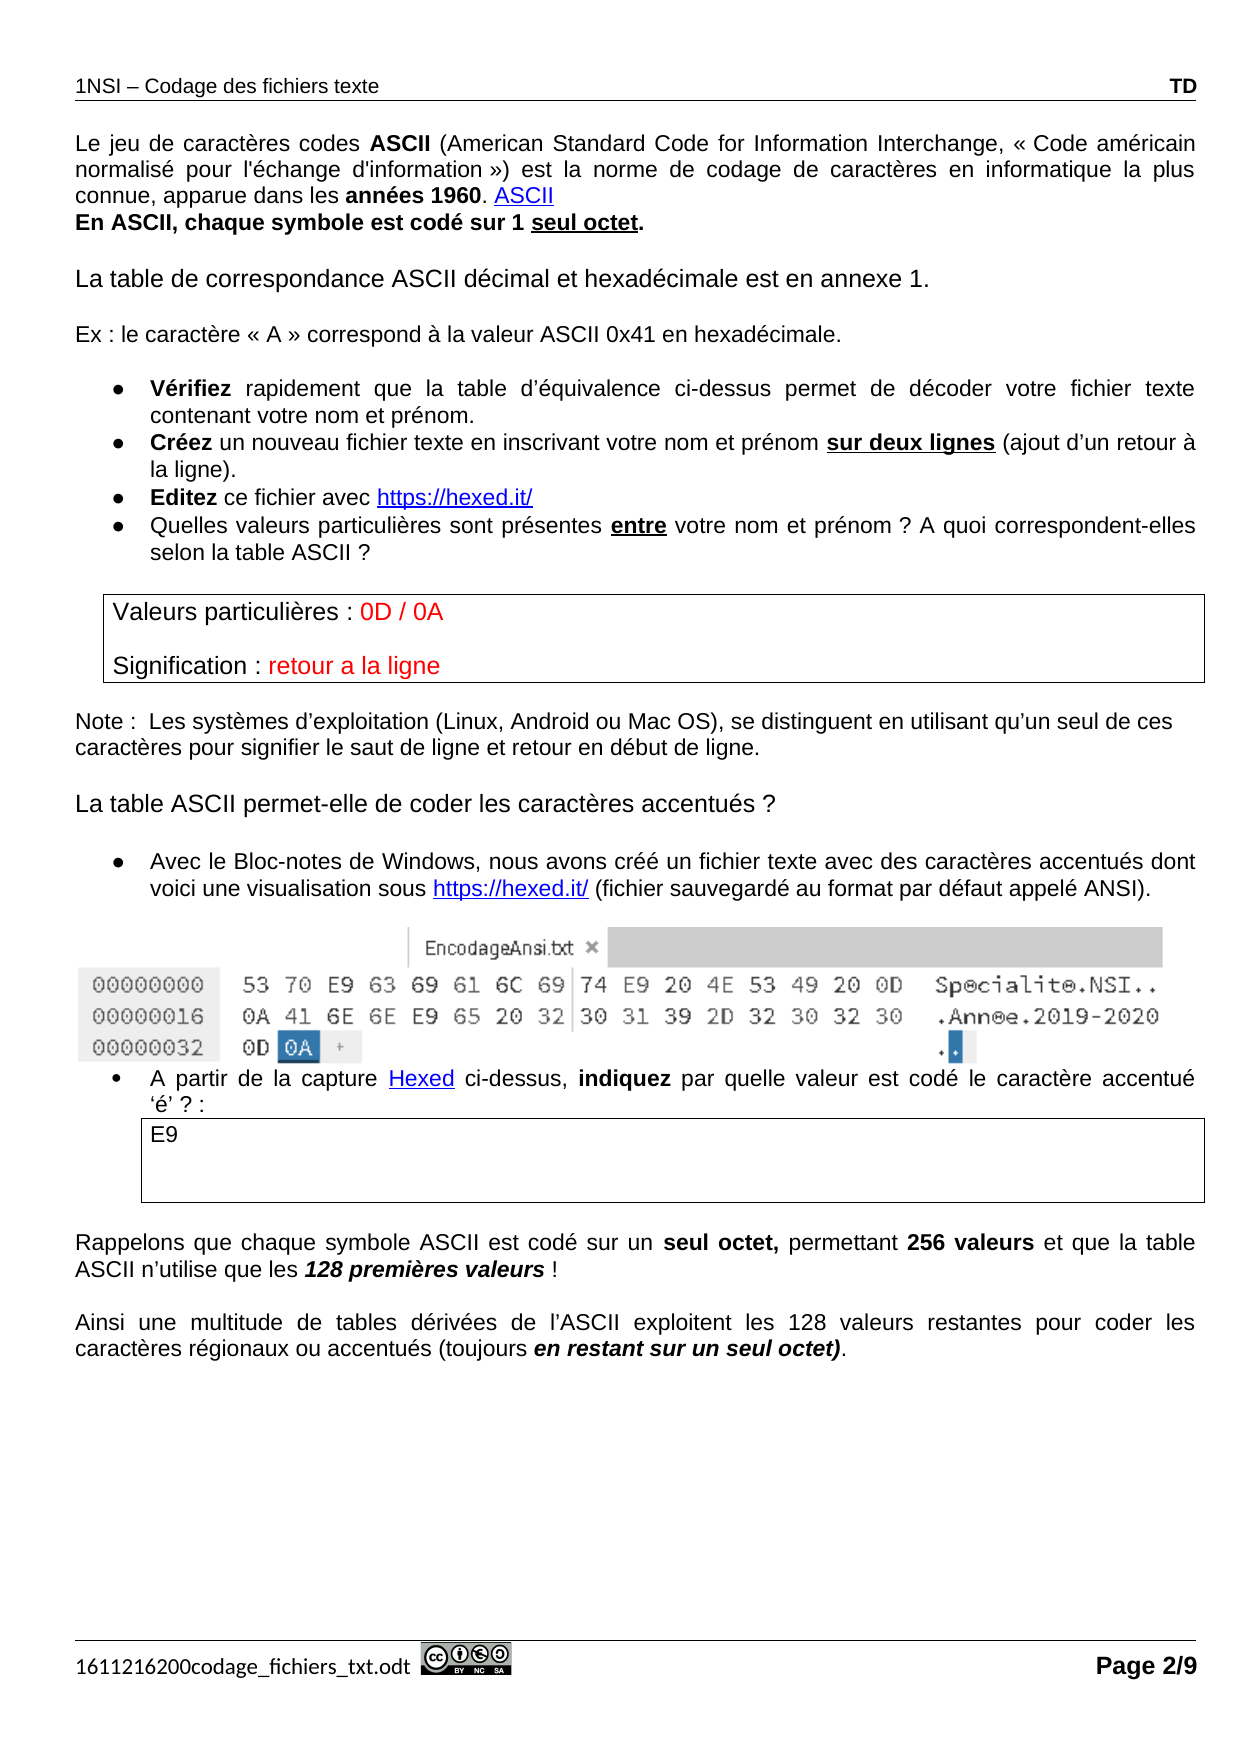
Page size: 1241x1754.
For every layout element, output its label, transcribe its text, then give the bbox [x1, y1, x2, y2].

text Le jeu de caractères codes ASCII (American Standard Code for Information Interchange, « Code américain normalisé pour l'échange d'information ») est la norme de codage de caractères en informatique la plus connue, apparue dans les années 1960. ASCII [75, 129, 1196, 209]
text La table de correspondance ASCII décimal et hexadécimale est en annexe 1. [75, 264, 1196, 292]
list Quelles valeurs particulières sont présentes entre votre nom et prénom ? A quoi correspondent-elles selon la table ASCII ? [112, 511, 1196, 565]
list A partir de la capture Hexed ci-dessus, indiquez par quelle valeur est codé le caractère accentué ‘é’ ? : [112, 1065, 1196, 1118]
list Créez un nouveau fichier texte en inscrivant votre nom et prénom sur deux lignes (ajout d’un retour à la ligne). [112, 428, 1196, 483]
picture [420, 1642, 512, 1675]
text Valeurs particulières : 0D / 0A [104, 595, 1204, 626]
text E9 [142, 1119, 1204, 1147]
text La table ASCII permet-elle de coder les caractères accentués ? [75, 789, 1196, 818]
list Avec le Bloc-notes de Windows, nous avons créé un fichier texte avec des caractères accentués dont voici une visualisation sous https://hexed.it/ (fichier sauvegardé au format par défaut appelé ANSI). [112, 847, 1196, 901]
text En ASCII, chaque symbole est codé sur 1 seul octet. [75, 209, 1196, 235]
text Ex : le caractère « A » correspond à la valeur ASCII 0x41 en hexadécimale. [75, 321, 1196, 348]
text Ainsi une multitude de tables dérivées de l’ASCII exploitent les 128 valeurs restantes pour coder les caractères régionaux ou accentués (toujours en restant sur un seul octet). [75, 1308, 1196, 1361]
list Editez ce fichier avec https://hexed.it/ [112, 483, 1196, 511]
text Signification : retour a la ligne [104, 648, 1204, 682]
picture [78, 927, 1163, 1065]
list Vérifiez rapidement que la table d’équivalence ci-dessus permet de décoder votre fichier texte contenant votre nom et prénom. [112, 374, 1196, 428]
text Note : Les systèmes d’exploitation (Linux, Android ou Mac OS), se distinguent en utilisant qu’un seul de ces caractères pour signifier le saut de ligne et retour en début de ligne. [75, 708, 1196, 761]
text Rappelons que chaque symbole ASCII est codé sur un seul octet, permettant 256 valeurs et que la table ASCII n’utilise que les 128 premières valeurs ! [75, 1229, 1196, 1282]
